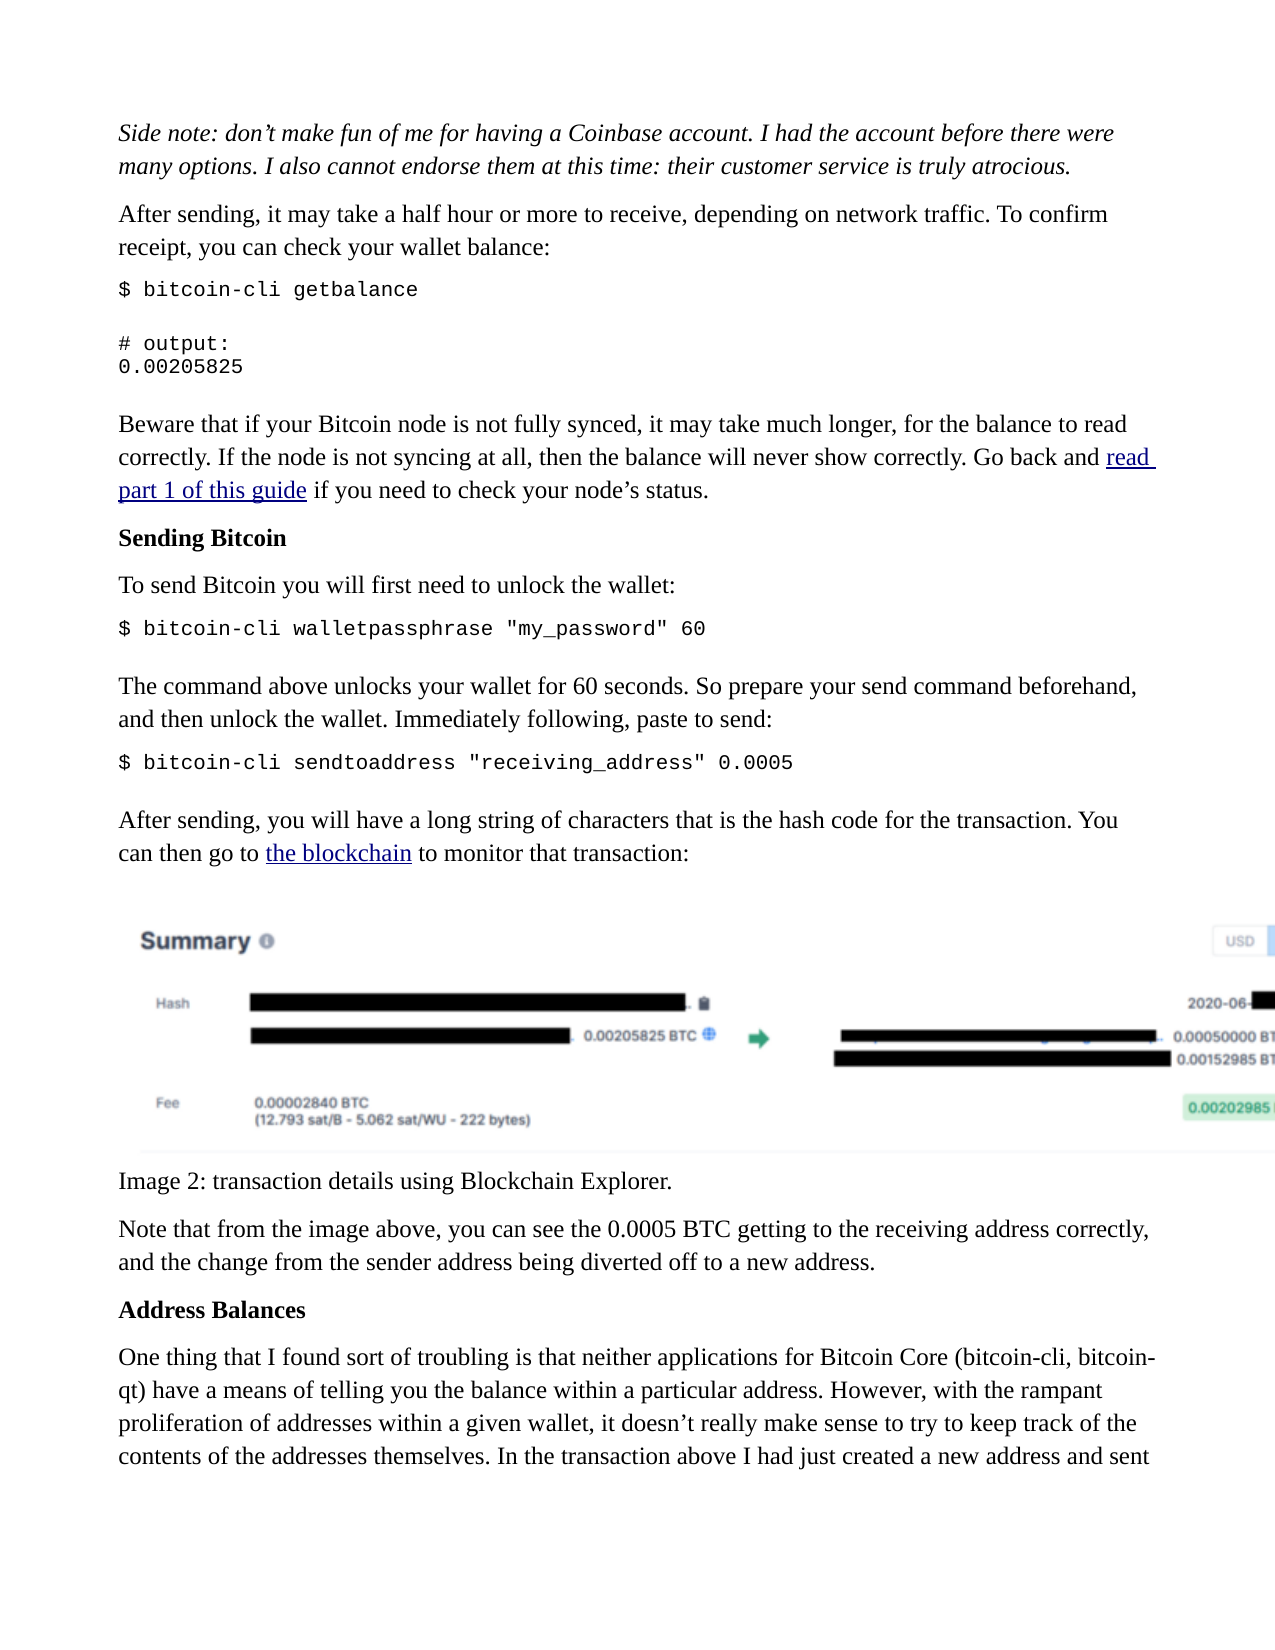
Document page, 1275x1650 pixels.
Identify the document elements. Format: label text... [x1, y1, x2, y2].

picture [118, 885, 1275, 1163]
text To send Bitcoin you will first need to unlock the wallet: [118, 571, 1157, 599]
text Beware that if your Bitcoin node is not fully synced, it may take much longer, for the balance to read correctly. If the node is not syncing at all, then the balance will never show correctly. Go back and read part 1 of this guide if you need to check your node’s status. [118, 409, 1157, 504]
text $ bitcoin-cli walletpassphrase "my_password" 60 [118, 618, 1157, 642]
text $ bitcoin-cli getbalance [118, 279, 1157, 303]
text After sending, you will have a long string of characters that is the hash code for the transaction. You can then go to the blockchain to monitor that transaction: [118, 805, 1157, 867]
text Side note: don’t make fun of me for having a Coinbase account. I had the account before there were many options. I also cannot endorse them at this time: their customer service is truly atrocious. [118, 118, 1157, 180]
text # output: [118, 332, 1157, 356]
text Address Balances [118, 1295, 1157, 1323]
text $ bitcoin-cli sendtoaddress "receiving_address" 0.0005 [118, 752, 1157, 776]
text One thing that I found sort of troubling is that neither applications for Bitcoin Core (bitcoin-cli, bitcoin-qt) have a means of telling you the balance within a particular address. However, with the rampant proliferation of addresses within a given wallet, it doesn’t really make sense to try to keep track of the contents of the addresses themselves. In the transaction above I had just created a new address and sent [118, 1342, 1157, 1470]
text After sending, it may take a half hour or more to receive, depending on network traffic. To confirm receipt, you can check your wallet balance: [118, 199, 1157, 261]
text 0.00205825 [118, 356, 1157, 380]
text Sending Bitcoin [118, 523, 1157, 552]
text The command above unlocks your wallet for 60 seconds. So prepare your send command beforehand, and then unlock the wallet. Immediately following, paste to send: [118, 671, 1157, 733]
text Note that from the image above, you can see the 0.0005 BTC getting to the receiving address correctly, and the change from the sender address being diverted off to a new address. [118, 1214, 1157, 1276]
text Image 2: transaction details using Blockchain Explorer. [118, 1163, 1157, 1195]
